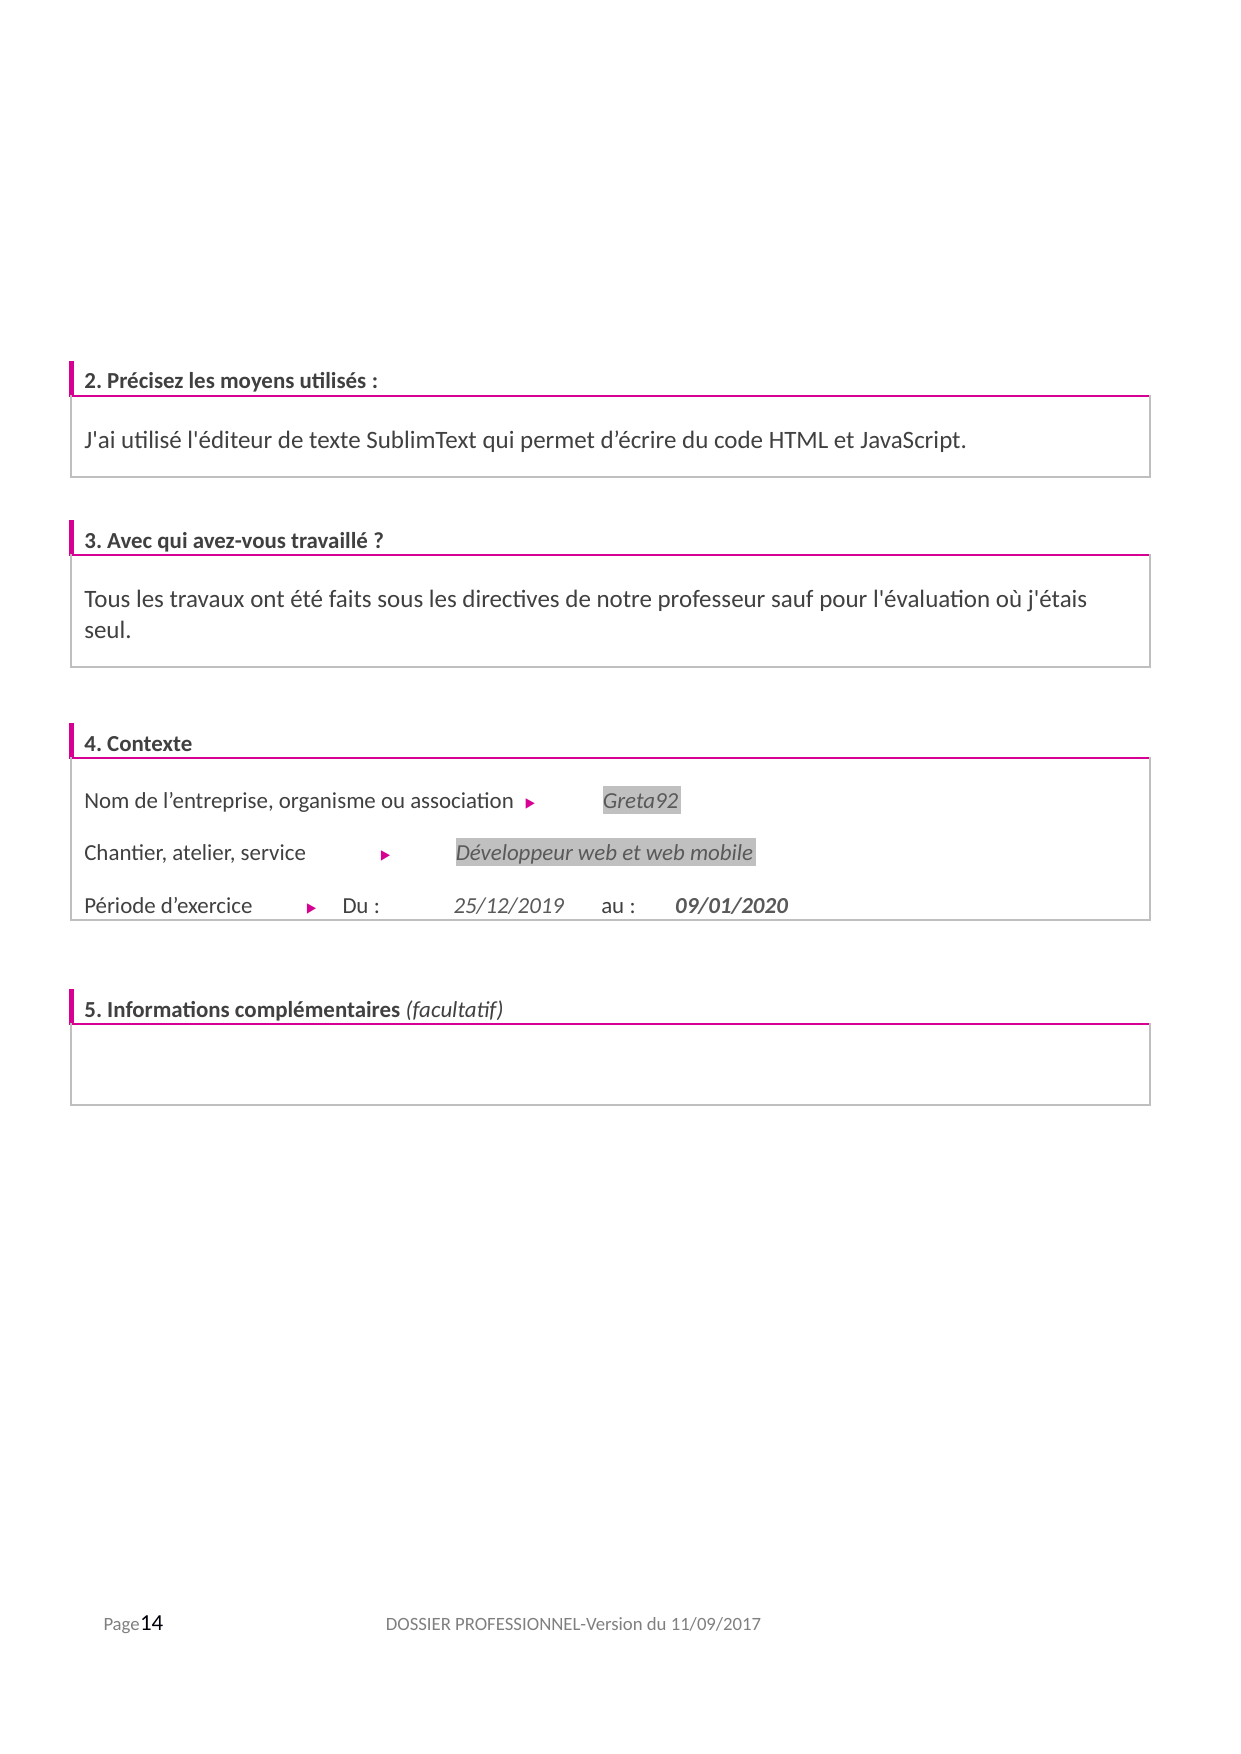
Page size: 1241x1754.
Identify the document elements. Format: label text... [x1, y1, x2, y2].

table_cell Chantier, atelier, service  [72, 820, 443, 873]
table_cell [71, 955, 1092, 989]
table_cell [1092, 148, 1150, 339]
table_cell [71, 340, 1150, 361]
table_cell [71, 921, 1092, 955]
table_cell J'ai utilisé l'éditeur de texte SublimText qui permet d’écrire du code HTML et JavaScript. [72, 418, 1149, 454]
table_cell 5. Informations complémentaires (facultatif) [74, 989, 1092, 1023]
table_cell [1092, 955, 1150, 989]
table_cell Développeur web et web mobile [443, 820, 1149, 873]
table_cell [72, 1047, 1149, 1083]
table_cell 2. Précisez les moyens utilisés : [74, 361, 1150, 395]
table_cell [71, 499, 1150, 520]
table_cell [1092, 668, 1150, 702]
table_cell [1092, 921, 1150, 955]
table_cell [72, 1083, 1149, 1104]
table_cell 3. Avec qui avez-vous travaillé ? [74, 520, 1150, 554]
table_cell Tous les travaux ont été faits sous les directives de notre professeur sauf pour l'évaluation où j'étais seul. [72, 578, 1149, 644]
table_cell Greta92 [576, 780, 1149, 820]
table_cell [72, 397, 1149, 418]
table_cell [71, 478, 1150, 499]
table_cell [71, 702, 1150, 723]
table_cell 4. Contexte [74, 723, 1150, 757]
table_cell [72, 455, 1149, 476]
table_cell [71, 668, 1092, 702]
table_cell [72, 645, 1149, 666]
table_cell [72, 1025, 1149, 1047]
table_cell [72, 759, 576, 780]
table_cell Période d’exercice Du : 25/12/2019 au : 09/01/2020 [72, 873, 1149, 919]
table_cell Nom de l’entreprise, organisme ou association  [72, 780, 576, 820]
table_cell [576, 759, 1149, 780]
table_cell [72, 556, 1149, 578]
table_cell [1092, 989, 1150, 1023]
table_cell [71, 148, 1092, 339]
